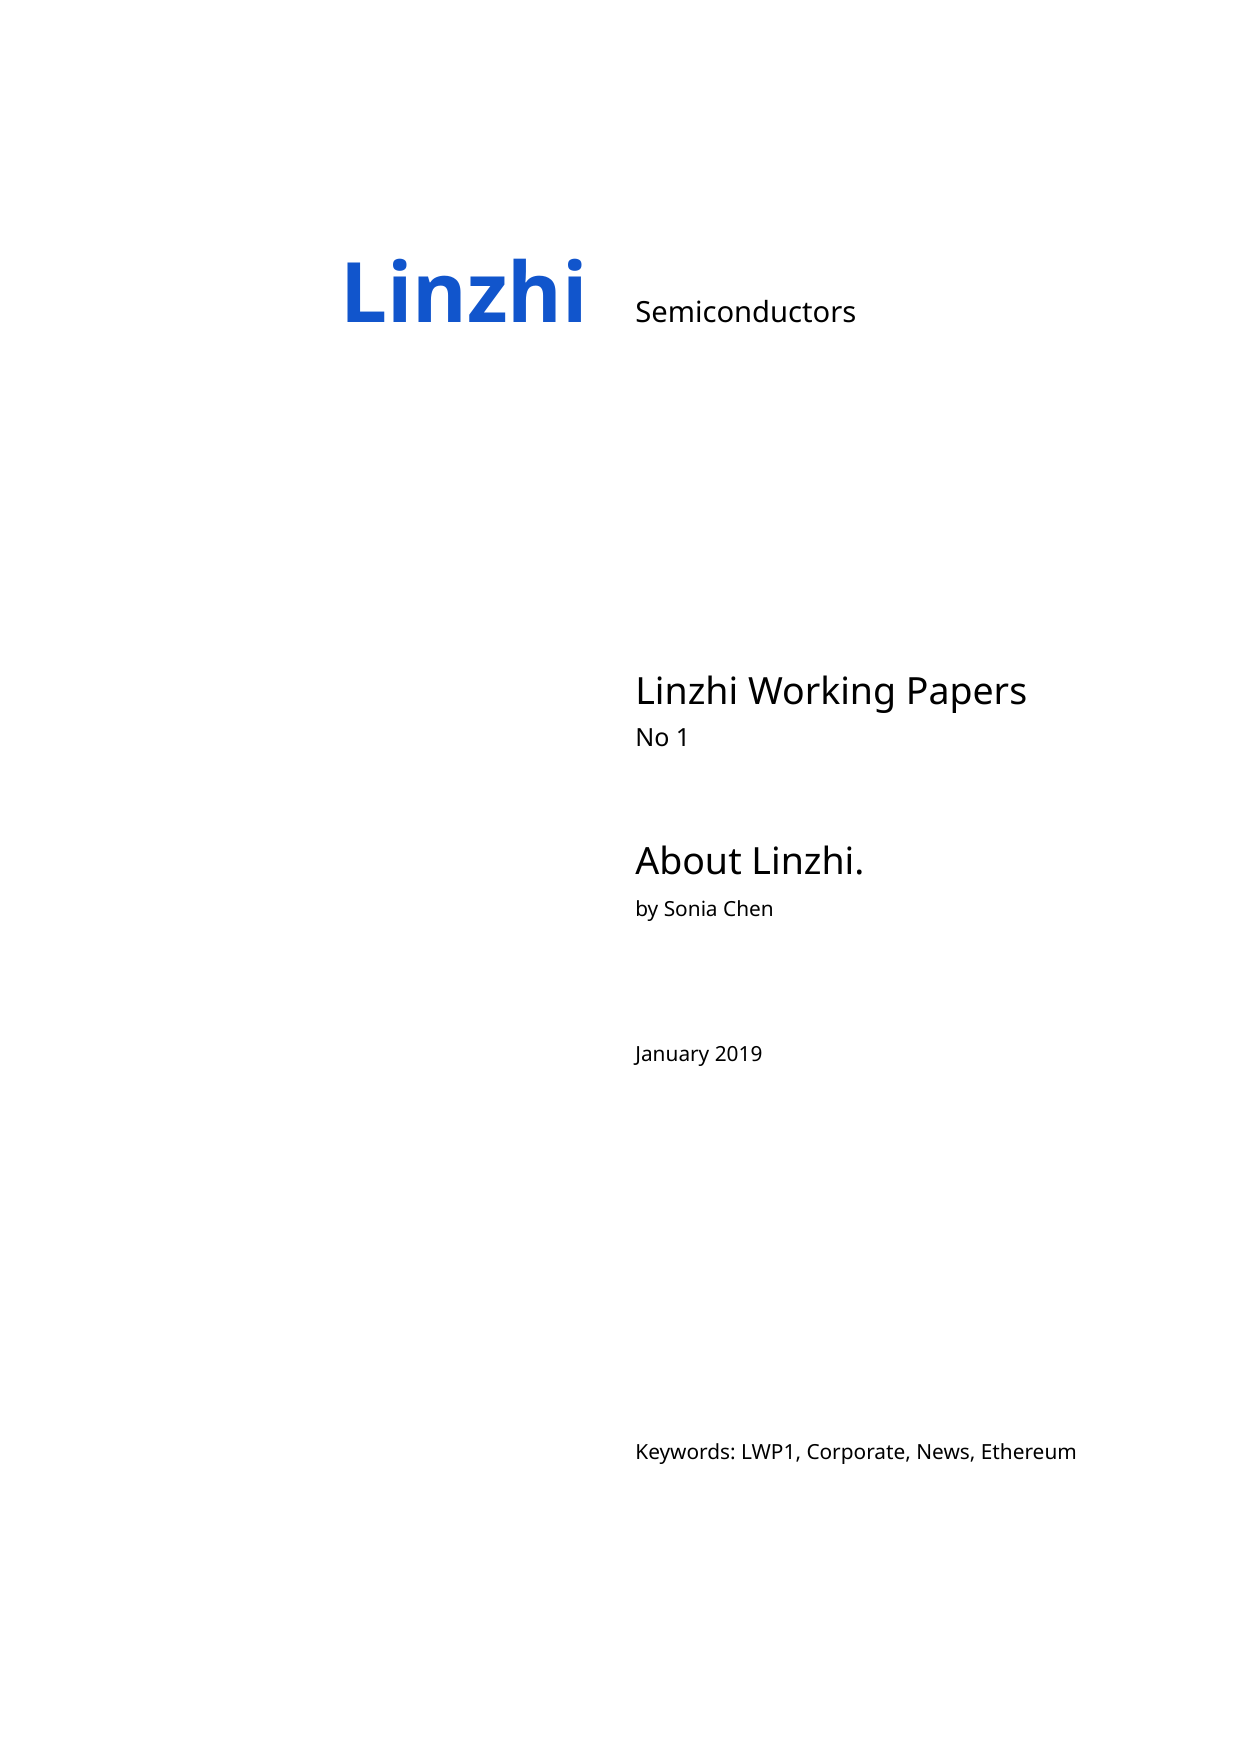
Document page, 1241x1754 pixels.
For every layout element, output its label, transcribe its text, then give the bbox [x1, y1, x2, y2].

text Linzhi Working Papers [118, 664, 1122, 715]
text January 2019 [118, 1039, 1122, 1067]
text About Linzhi. [118, 834, 1122, 885]
text No 1 [118, 715, 1122, 755]
text Linzhi Semiconductors [118, 233, 1122, 347]
text Keywords: LWP1, Corporate, News, Ethereum [118, 1437, 1122, 1465]
text by Sonia Chen [118, 885, 1122, 925]
